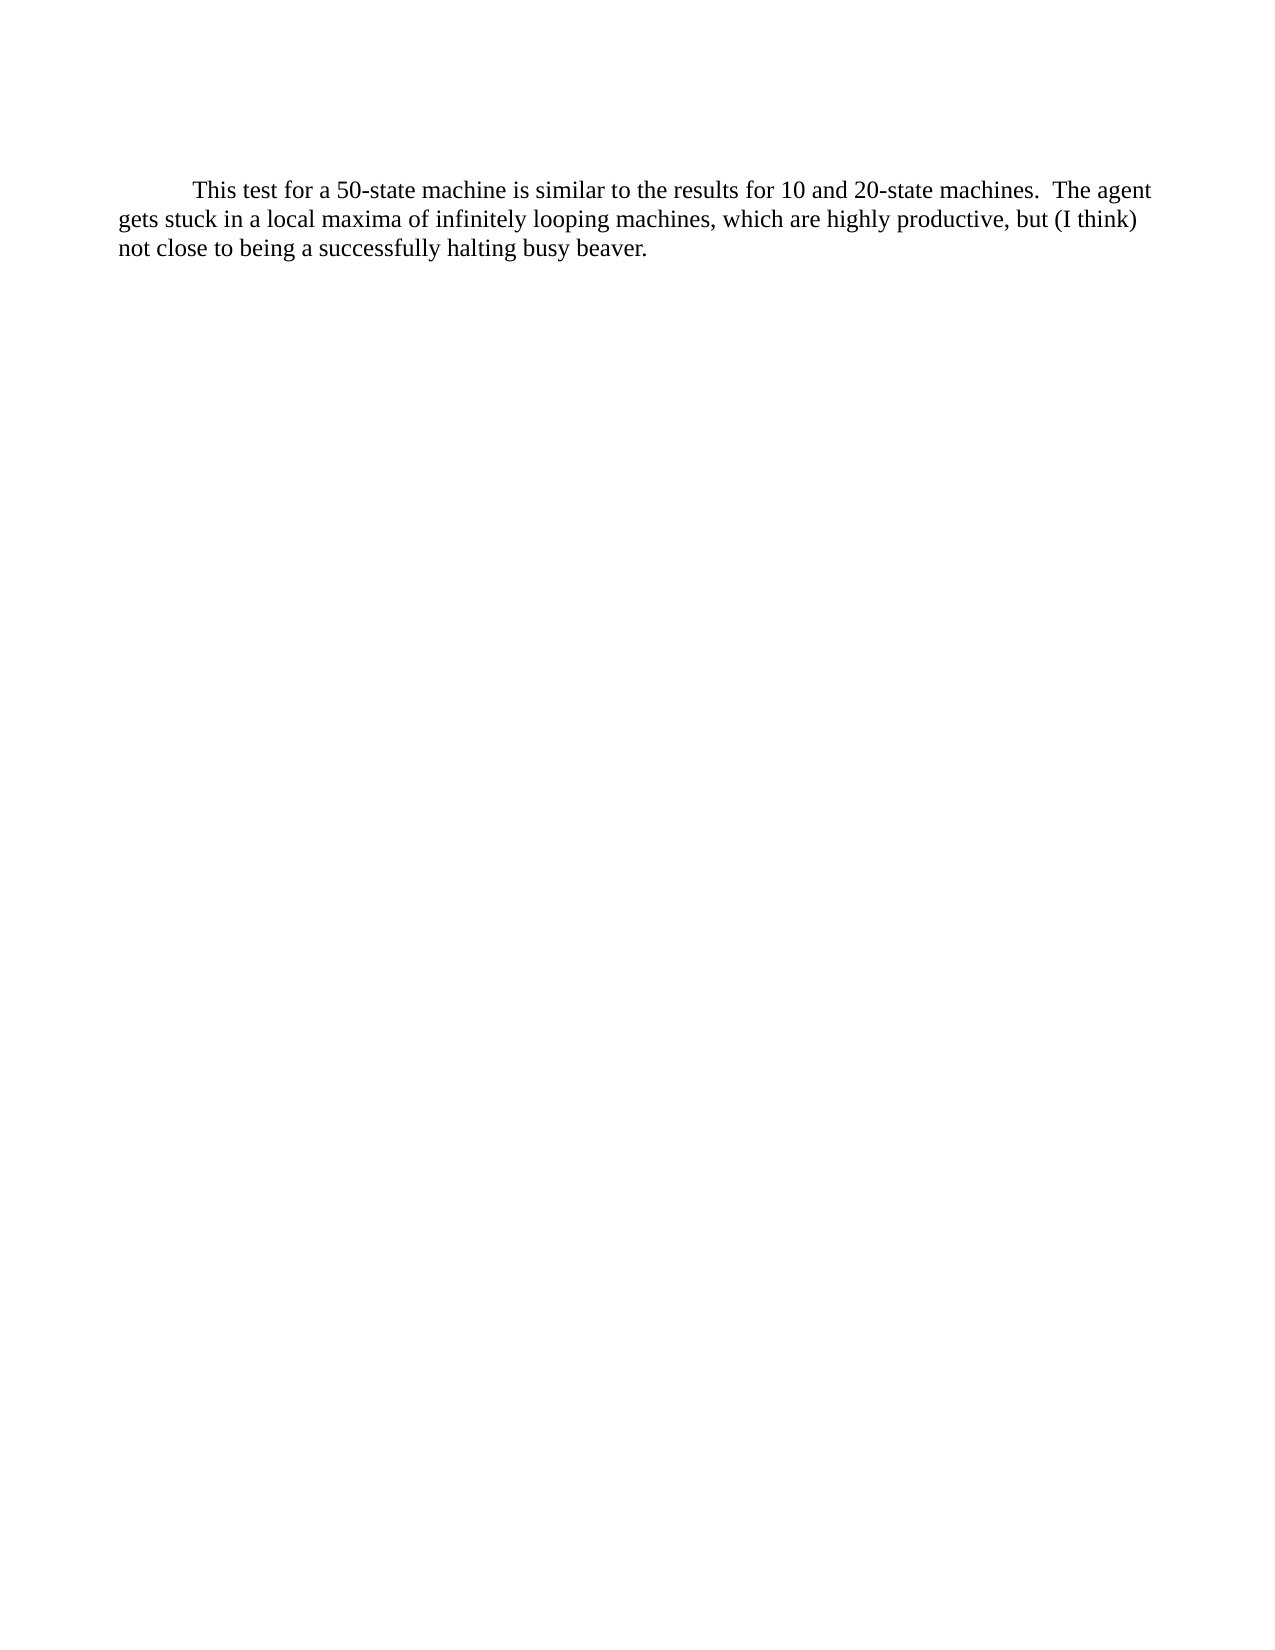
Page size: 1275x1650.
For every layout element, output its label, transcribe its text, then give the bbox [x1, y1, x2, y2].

text This test for a 50-state machine is similar to the results for 10 and 20-state machines. The agent gets stuck in a local maxima of infinitely looping machines, which are highly productive, but (I think) not close to being a successfully halting busy beaver. [118, 175, 1157, 262]
